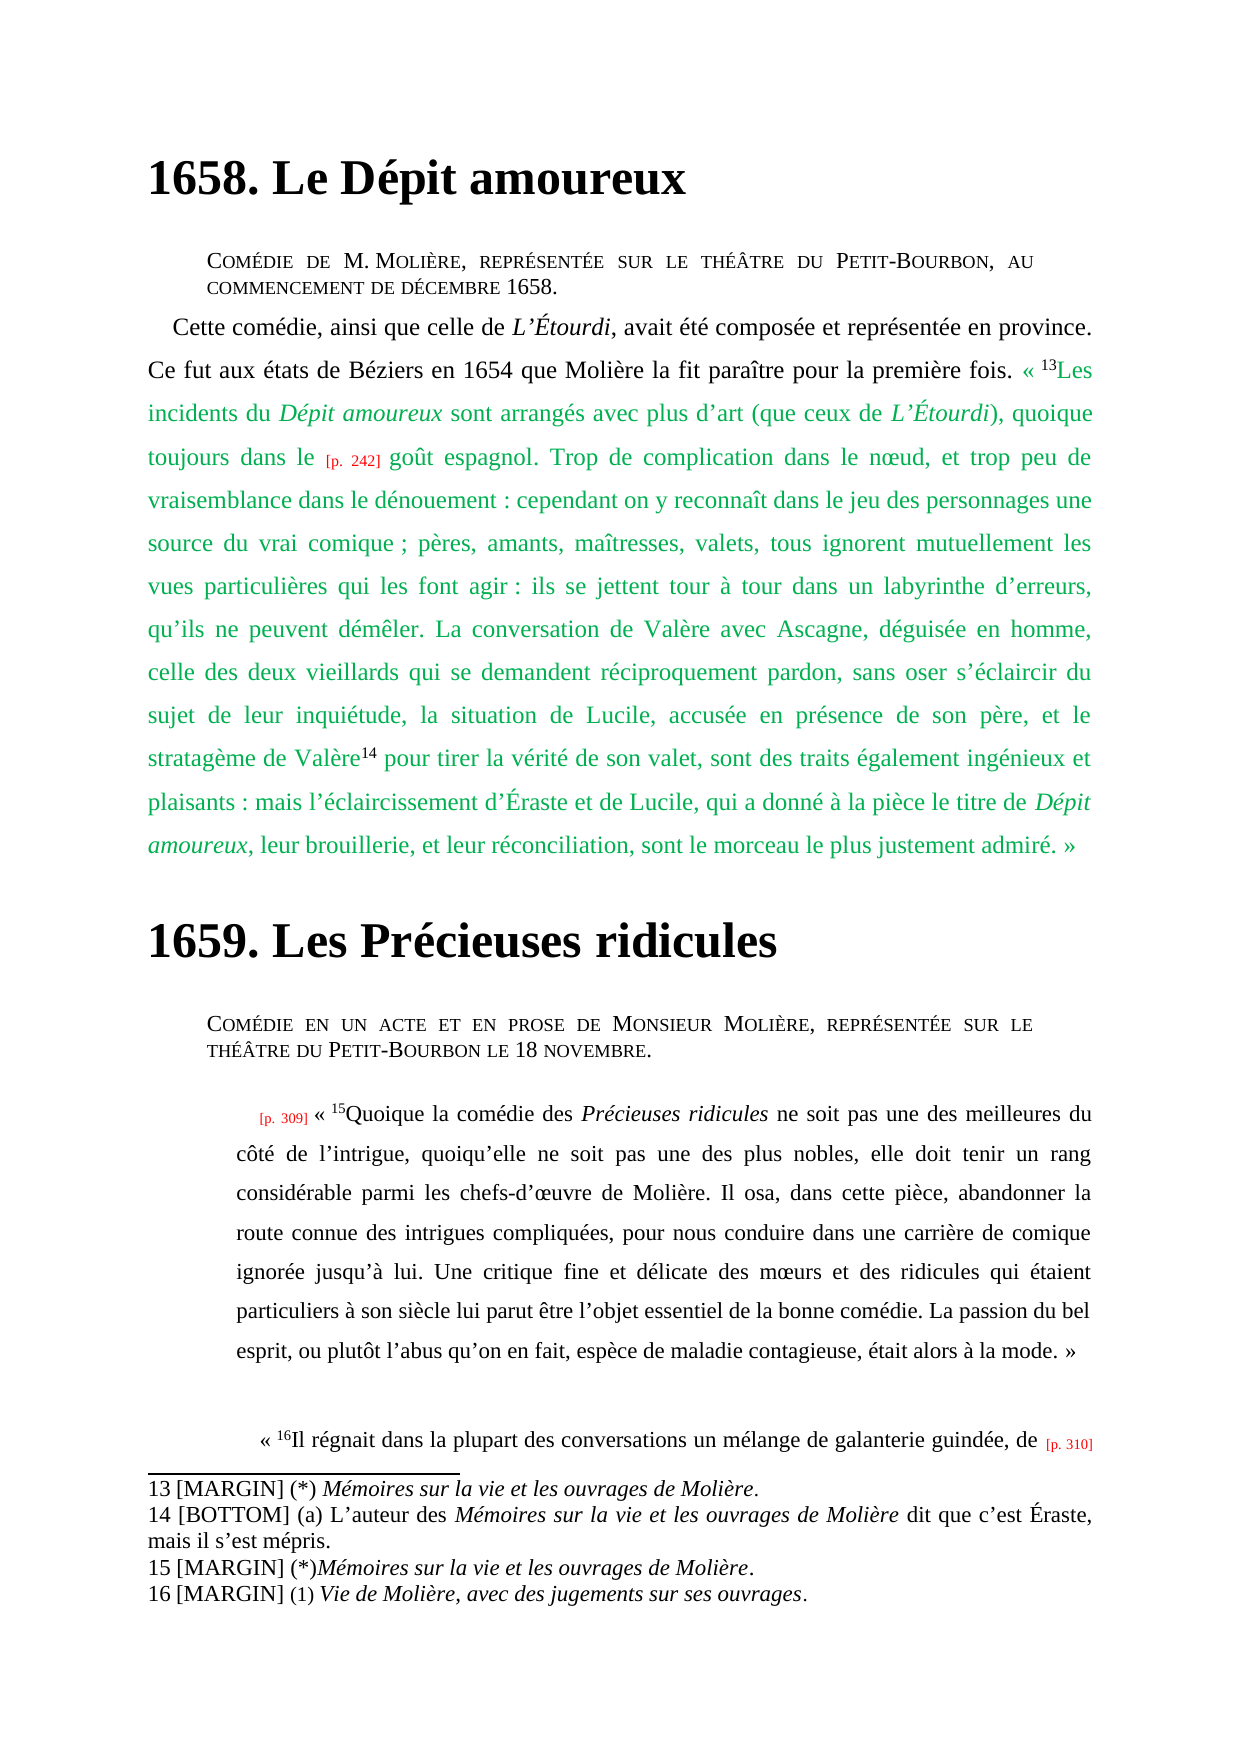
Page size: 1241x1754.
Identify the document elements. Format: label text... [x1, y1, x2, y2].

subtitle 1658. Le Dépit amoureux [148, 148, 1093, 205]
text Comédie de M. Molière, représentée sur le théâtre du Petit-Bourbon, au commencement de décembre 1658. [207, 247, 1033, 300]
subtitle 1659. Les Précieuses ridicules [148, 910, 1093, 968]
text « Il régnait dans la plupart des conversations un mélange de galanterie guindée, de [p. 310] [236, 1426, 1093, 1453]
text [MARGIN] (*) Mémoires sur la vie et les ouvrages de Molière. [148, 1474, 1093, 1501]
text [MARGIN] (1) Vie de Molière, avec des jugements sur ses ouvrages. [148, 1580, 1093, 1606]
text [p. 309] « Quoique la comédie des Précieuses ridicules ne soit pas une des meilleures du côté de l’intrigue, quoiqu’elle ne soit pas une des plus nobles, elle doit tenir un rang considérable parmi les chefs-d’œuvre de Molière. Il osa, dans cette pièce, abandonner la route connue des intrigues compliquées, pour nous conduire dans une carrière de comique ignorée jusqu’à lui. Une critique fine et délicate des mœurs et des ridicules qui étaient particuliers à son siècle lui parut être l’objet essentiel de la bonne comédie. La passion du bel esprit, ou plutôt l’abus qu’on en fait, espèce de maladie contagieuse, était alors à la mode. » [236, 1100, 1093, 1363]
text Comédie en un acte et en prose de Monsieur Molière, représentée sur le théâtre du Petit-Bourbon le 18 novembre. [207, 1010, 1033, 1063]
text [BOTTOM] (a) L’auteur des Mémoires sur la vie et les ouvrages de Molière dit que c’est Éraste, mais il s’est mépris. [148, 1501, 1093, 1554]
text Cette comédie, ainsi que celle de L’Étourdi, avait été composée et représentée en province. Ce fut aux états de Béziers en 1654 que Molière la fit paraître pour la première fois. « Les incidents du Dépit amoureux sont arrangés avec plus d’art (que ceux de L’Étourdi), quoique toujours dans le [p. 242] goût espagnol. Trop de complication dans le nœud, et trop peu de vraisemblance dans le dénouement : cependant on y reconnaît dans le jeu des personnages une source du vrai comique ; pères, amants, maîtresses, valets, tous ignorent mutuellement les vues particulières qui les font agir : ils se jettent tour à tour dans un labyrinthe d’erreurs, qu’ils ne peuvent démêler. La conversation de Valère avec Ascagne, déguisée en homme, celle des deux vieillards qui se demandent réciproquement pardon, sans oser s’éclaircir du sujet de leur inquiétude, la situation de Lucile, accusée en présence de son père, et le stratagème de Valère pour tirer la vérité de son valet, sont des traits également ingénieux et plaisants : mais l’éclaircissement d’Éraste et de Lucile, qui a donné à la pièce le titre de Dépit amoureux, leur brouillerie, et leur réconciliation, sont le morceau le plus justement admiré. » [148, 312, 1093, 858]
text [MARGIN] (*)Mémoires sur la vie et les ouvrages de Molière. [148, 1554, 1093, 1580]
